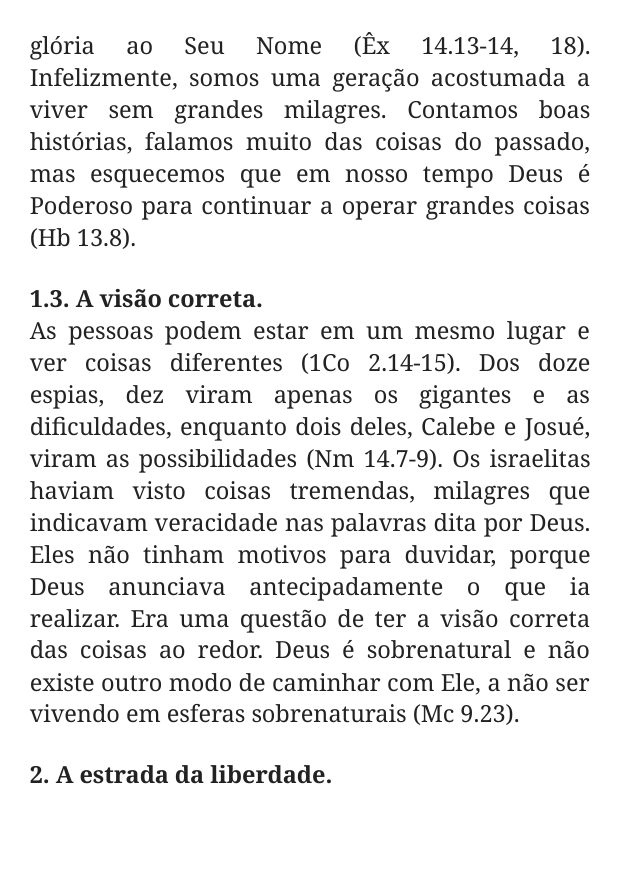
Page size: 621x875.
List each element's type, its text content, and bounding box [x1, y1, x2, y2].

text 2. A estrada da liberdade. [29, 758, 591, 791]
text As pessoas podem estar em um mesmo lugar e ver coisas diferentes (1Co 2.14-15). Dos doze espias, dez viram apenas os gigantes e as dificuldades, enquanto dois deles, Calebe e Josué, viram as possibilidades (Nm 14.7-9). Os israelitas haviam visto coisas tremendas, milagres que indicavam veracidade nas palavras dita por Deus. Eles não tinham motivos para duvidar, porque Deus anunciava antecipadamente o que ia realizar. Era uma questão de ter a visão correta das coisas ao redor. Deus é sobrenatural e não existe outro modo de caminhar com Ele, a não ser vivendo em esferas sobrenaturais (Mc 9.23). [29, 314, 591, 730]
text 1.3. A visão correta. [29, 282, 591, 314]
text glória ao Seu Nome (Êx 14.13-14, 18). Infelizmente, somos uma geração acostumada a viver sem grandes milagres. Contamos boas histórias, falamos muito das coisas do passado, mas esquecemos que em nosso tempo Deus é Poderoso para continuar a operar grandes coisas (Hb 13.8). [29, 29, 591, 253]
